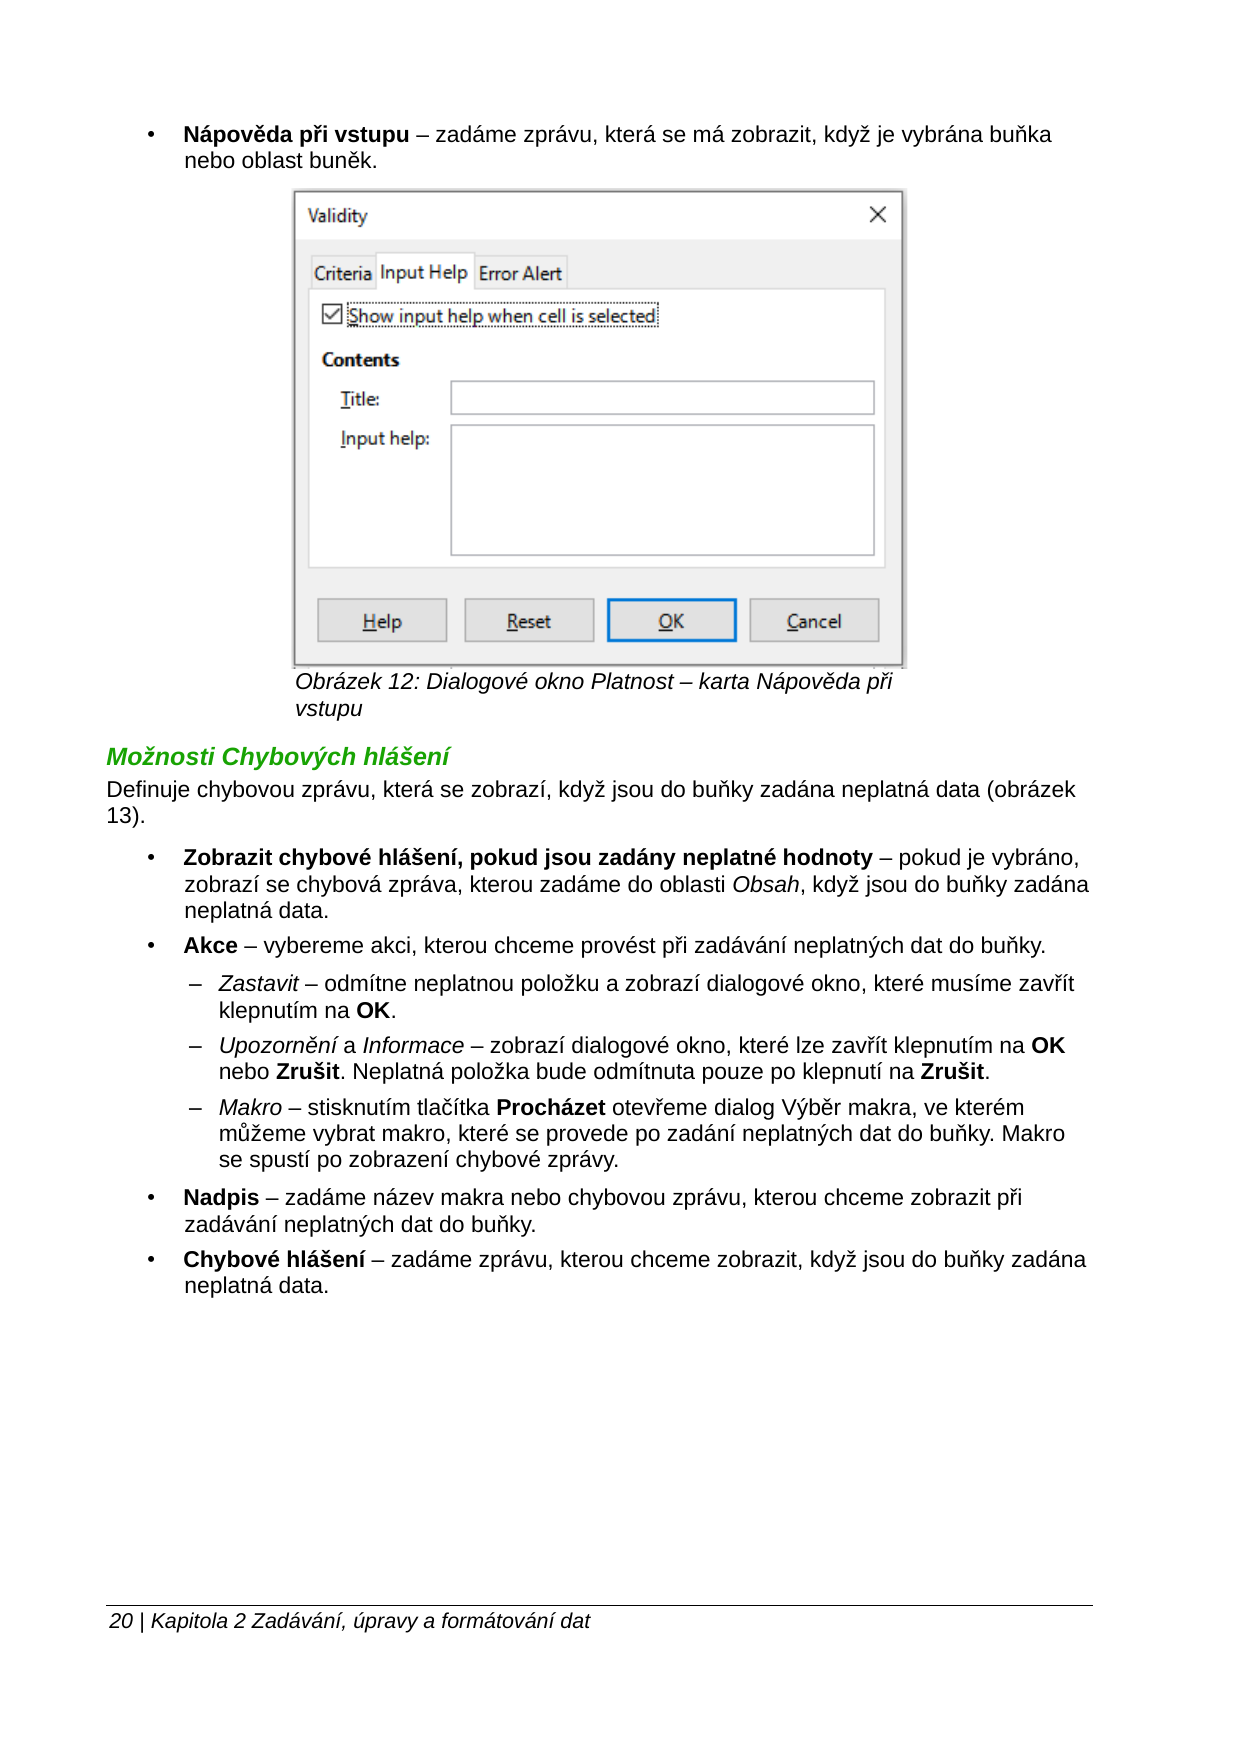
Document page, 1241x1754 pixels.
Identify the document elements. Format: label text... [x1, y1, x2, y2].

text Obrázek 12: Dialogové okno Platnost – karta Nápověda při vstupu [295, 669, 904, 721]
list Nadpis – zadáme název makra nebo chybovou zprávu, kterou chceme zobrazit při zadávání neplatných dat do buňky. [144, 1181, 1093, 1237]
list Makro – stisknutím tlačítka Procházet otevřeme dialog Výběr makra, ve kterém můžeme vybrat makro, které se provede po zadání neplatných dat do buňky. Makro se spustí po zobrazení chybové zprávy. [189, 1093, 1093, 1172]
list Zobrazit chybové hlášení, pokud jsou zadány neplatné hodnoty – pokud je vybráno, zobrazí se chybová zpráva, kterou zadáme do oblasti Obsah, když jsou do buňky zadána neplatná data. [144, 841, 1093, 923]
text Definuje chybovou zprávu, která se zobrazí, když jsou do buňky zadána neplatná data (obrázek 13). [106, 776, 1093, 829]
list Zastavit – odmítne neplatnou položku a zobrazí dialogové okno, které musíme zavřít klepnutím na OK. [189, 970, 1093, 1023]
list Akce – vybereme akci, kterou chceme provést při zadávání neplatných dat do buňky. [144, 929, 1093, 961]
list Nápověda při vstupu – zadáme zprávu, která se má zobrazit, když je vybrána buňka nebo oblast buněk. [144, 118, 1093, 177]
list Chybové hlášení – zadáme zprávu, kterou chceme zobrazit, když jsou do buňky zadána neplatná data. [144, 1243, 1093, 1301]
picture [291, 188, 908, 669]
list Upozornění a Informace – zobrazí dialogové okno, které lze zavřít klepnutím na OK nebo Zrušit. Neplatná položka bude odmítnuta pouze po klepnutí na Zrušit. [189, 1032, 1093, 1084]
subtitle Možnosti Chybových hlášení [106, 741, 1093, 770]
